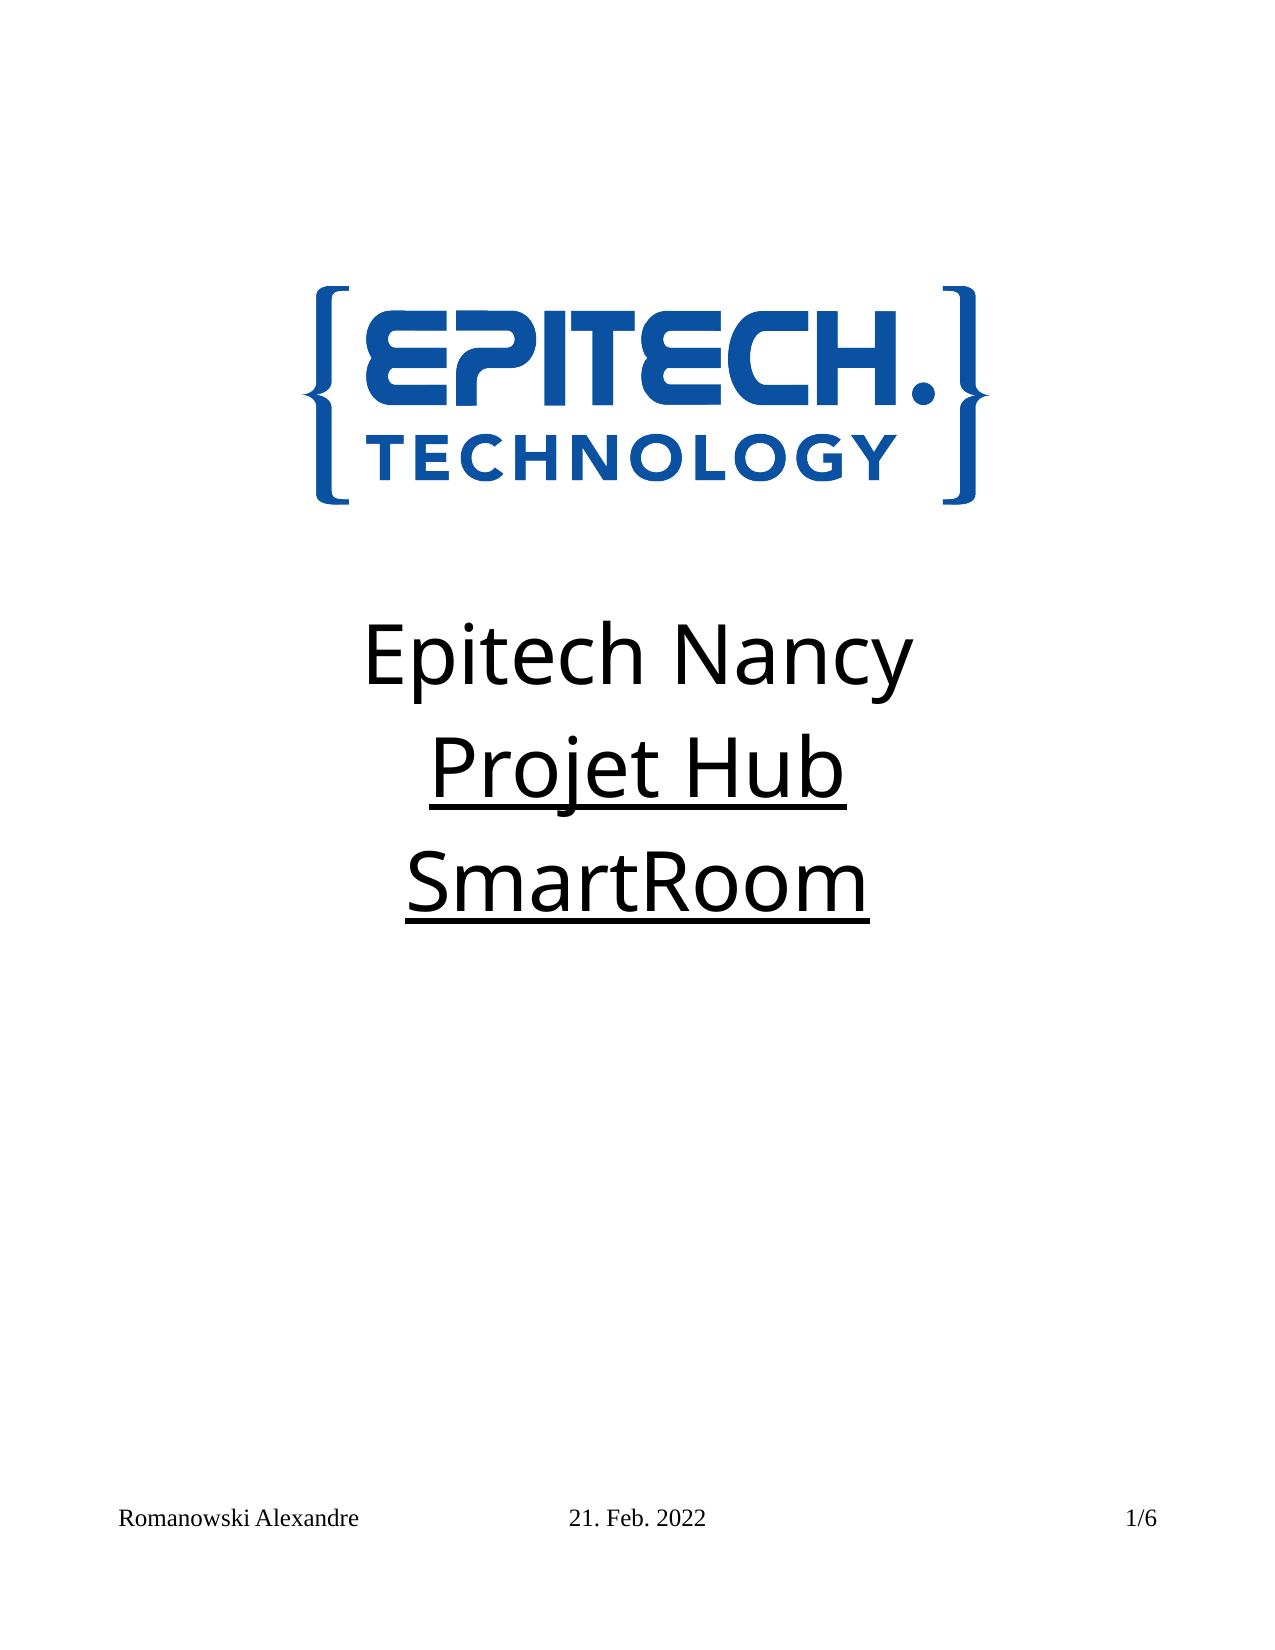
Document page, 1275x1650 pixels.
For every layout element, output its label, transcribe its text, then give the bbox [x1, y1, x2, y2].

picture [301, 286, 990, 505]
text Projet Hub [118, 708, 1157, 822]
text Epitech Nancy [118, 595, 1157, 708]
text SmartRoom [118, 822, 1157, 936]
